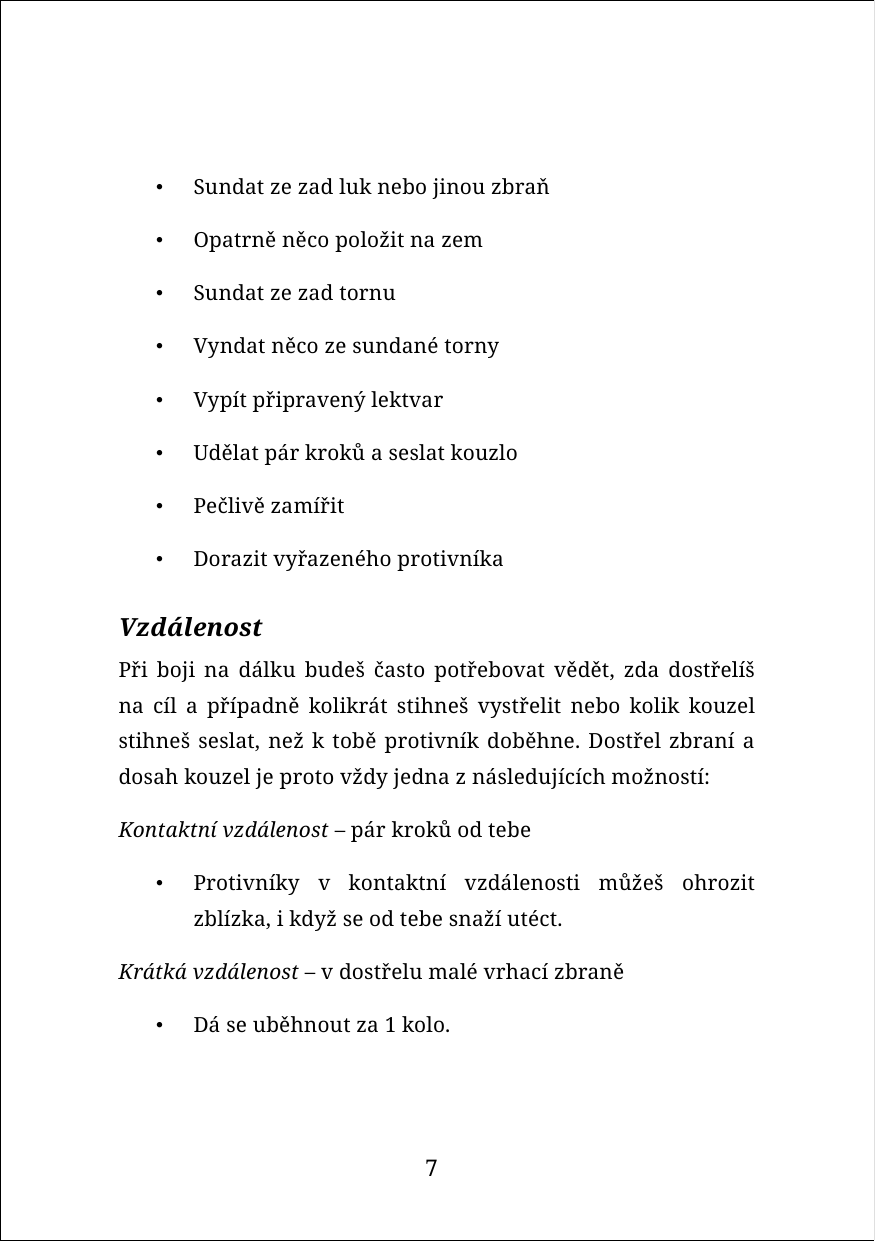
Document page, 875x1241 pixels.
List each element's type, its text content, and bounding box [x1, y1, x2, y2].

list Vyndat něco ze sundané torny [156, 331, 756, 360]
text Kontaktní vzdálenost – pár kroků od tebe [118, 815, 756, 843]
list Pečlivě zamířit [156, 491, 756, 519]
text Krátká vzdálenost – v dostřelu malé vrhací zbraně [118, 957, 756, 985]
list Protivníky v kontaktní vzdálenosti můžeš ohrozit zblízka, i když se od tebe snaží utéct. [156, 868, 756, 932]
list Dá se uběhnout za 1 kolo. [156, 1010, 756, 1039]
subtitle Vzdálenost [118, 609, 756, 643]
list Dorazit vyřazeného protivníka [156, 544, 756, 573]
list Sundat ze zad luk nebo jinou zbraň [156, 172, 756, 200]
list Opatrně něco položit na zem [156, 225, 756, 253]
list Udělat pár kroků a seslat kouzlo [156, 438, 756, 466]
list Sundat ze zad tornu [156, 278, 756, 307]
list Vypít připravený lektvar [156, 385, 756, 413]
text Při boji na dálku budeš často potřebovat vědět, zda dostřelíš na cíl a případně kolikrát stihneš vystřelit nebo kolik kouzel stihneš seslat, než k tobě protivník doběhne. Dostřel zbraní a dosah kouzel je proto vždy jedna z následujících možností: [118, 655, 756, 790]
